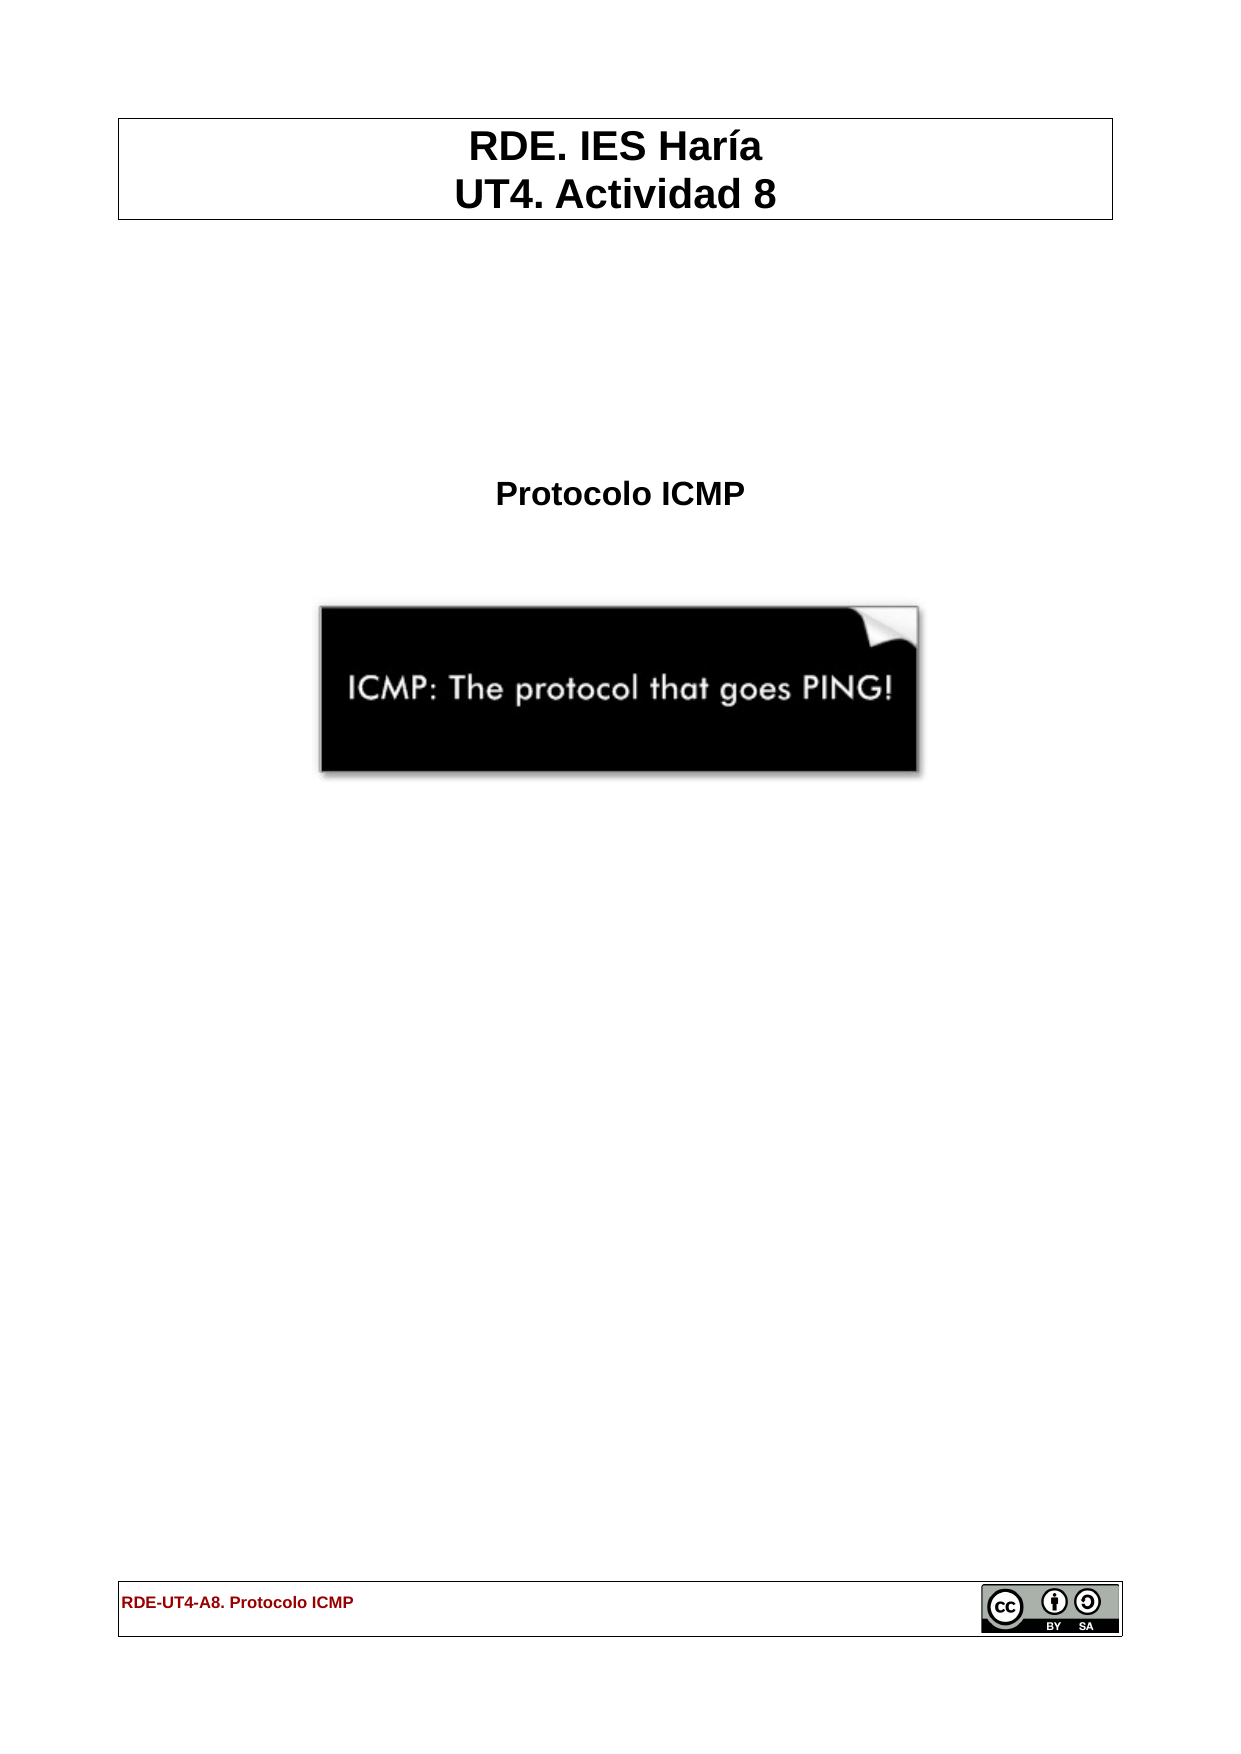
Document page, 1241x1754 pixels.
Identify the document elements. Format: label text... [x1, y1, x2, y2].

text RDE. IES Haría [119, 119, 1112, 166]
picture [311, 595, 929, 784]
text UT4. Actividad 8 [119, 166, 1112, 219]
picture [981, 1584, 1119, 1633]
subtitle Protocolo ICMP [118, 474, 1122, 512]
